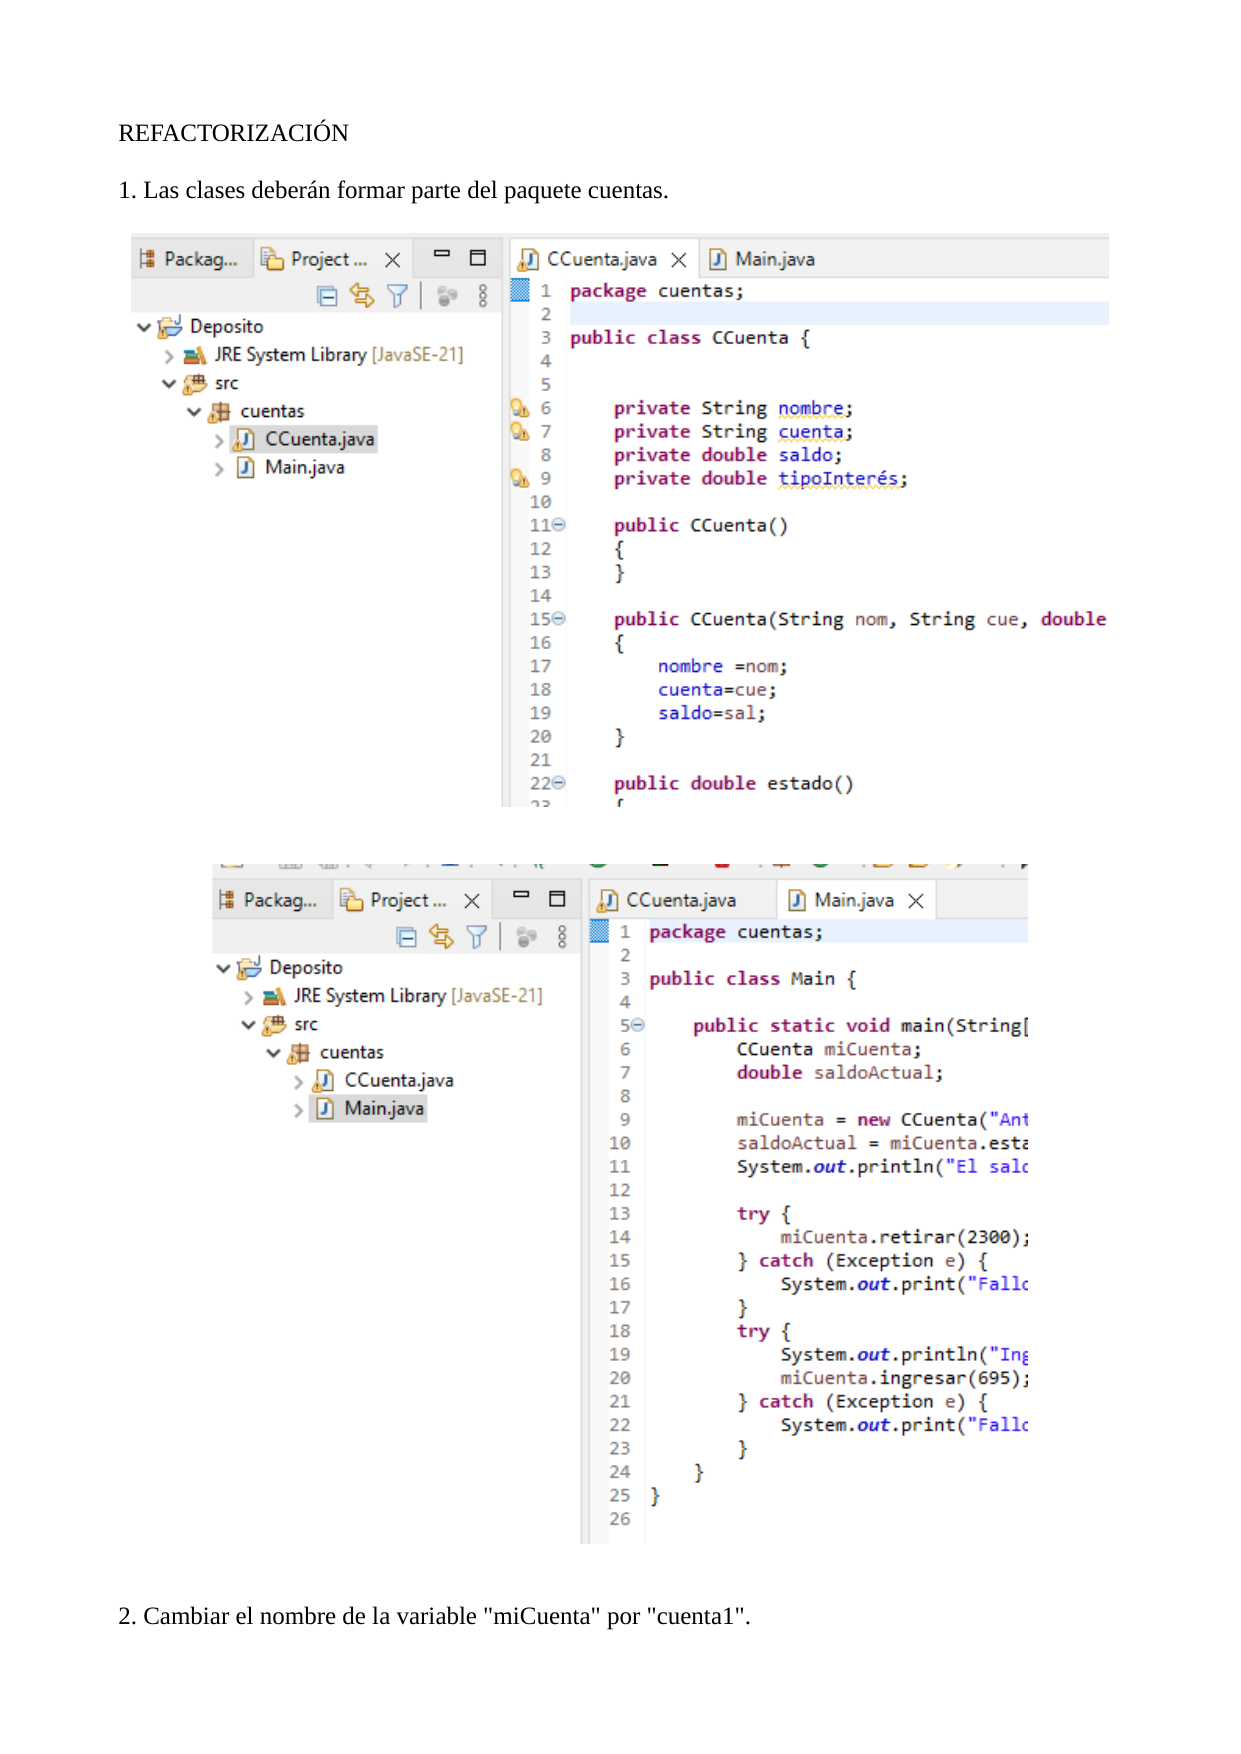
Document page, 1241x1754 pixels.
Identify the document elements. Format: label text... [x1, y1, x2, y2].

text REFACTORIZACIÓN [118, 118, 1122, 147]
text 1. Las clases deberán formar parte del paquete cuentas. [118, 176, 1122, 204]
picture [131, 233, 1110, 807]
picture [212, 864, 1028, 1544]
text 2. Cambiar el nombre de la variable "miCuenta" por "cuenta1". [118, 1601, 1122, 1630]
